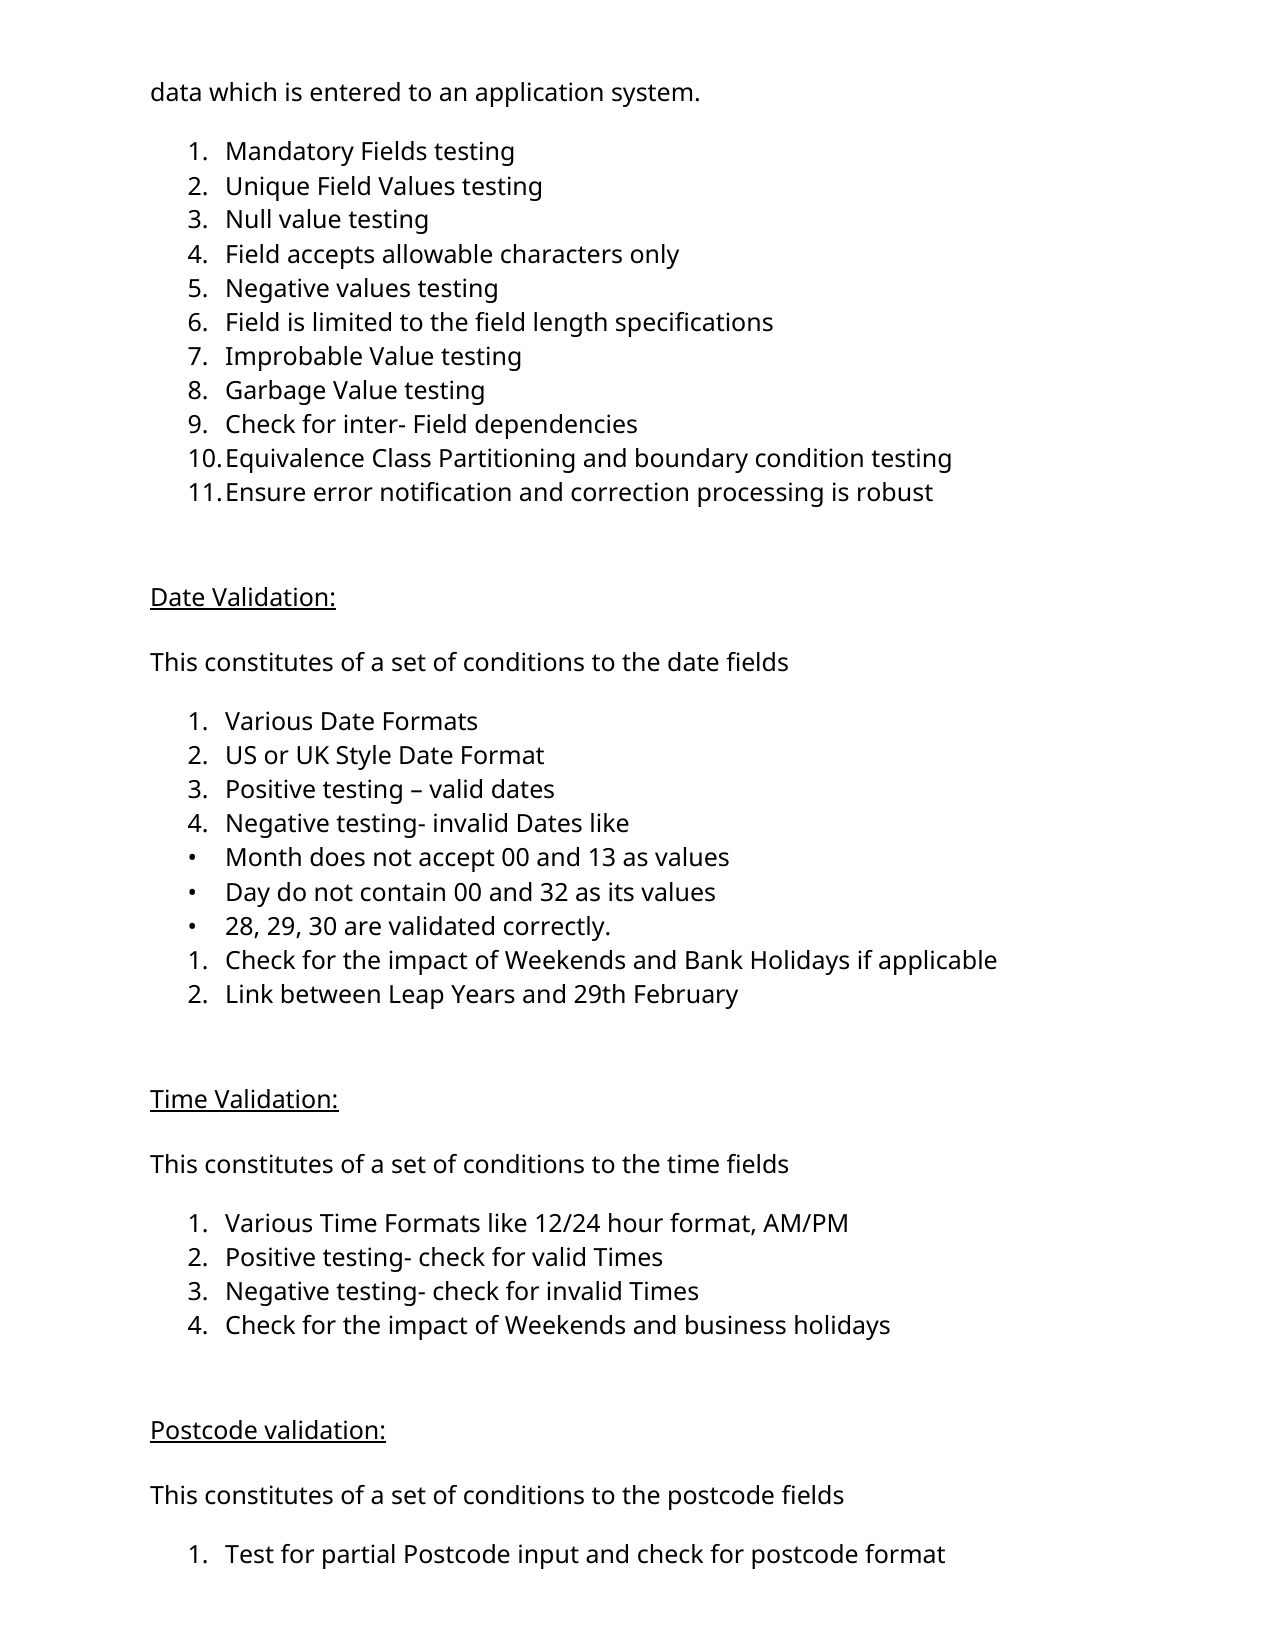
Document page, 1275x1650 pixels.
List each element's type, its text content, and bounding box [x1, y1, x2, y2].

list Various Time Formats like 12/24 hour format, AM/PM [187, 1206, 1125, 1239]
text This constitutes of a set of conditions to the date fields [150, 645, 1125, 679]
text data which is entered to an application system. [150, 75, 1125, 109]
list Mandatory Fields testing [187, 134, 1125, 168]
text Time Validation: [150, 1069, 1125, 1115]
text This constitutes of a set of conditions to the postcode fields [150, 1478, 1125, 1512]
list Negative testing- invalid Dates like [187, 806, 1125, 840]
list Positive testing- check for valid Times [187, 1239, 1125, 1274]
list Various Date Formats [187, 704, 1125, 738]
list Negative values testing [187, 270, 1125, 304]
text Postcode validation: [150, 1401, 1125, 1447]
list Null value testing [187, 202, 1125, 236]
list Garbage Value testing [187, 372, 1125, 407]
list Check for the impact of Weekends and Bank Holidays if applicable [187, 942, 1125, 976]
list Improbable Value testing [187, 338, 1125, 372]
text This constitutes of a set of conditions to the time fields [150, 1146, 1125, 1181]
list Test for partial Postcode input and check for postcode format [187, 1537, 1125, 1571]
list Negative testing- check for invalid Times [187, 1274, 1125, 1308]
list Unique Field Values testing [187, 168, 1125, 202]
list Field is limited to the field length specifications [187, 304, 1125, 338]
list 28, 29, 30 are validated correctly. [187, 908, 1125, 942]
list Day do not contain 00 and 32 as its values [187, 874, 1125, 908]
text Date Validation: [150, 568, 1125, 614]
list US or UK Style Date Format [187, 738, 1125, 772]
list Equivalence Class Partitioning and boundary condition testing [187, 441, 1125, 475]
list Check for the impact of Weekends and business holidays [187, 1308, 1125, 1342]
list Month does not accept 00 and 13 as values [187, 840, 1125, 874]
list Positive testing – valid dates [187, 772, 1125, 806]
list Field accepts allowable characters only [187, 236, 1125, 270]
list Ensure error notification and correction processing is robust [187, 475, 1125, 509]
list Link between Leap Years and 29th February [187, 976, 1125, 1010]
list Check for inter- Field dependencies [187, 407, 1125, 441]
